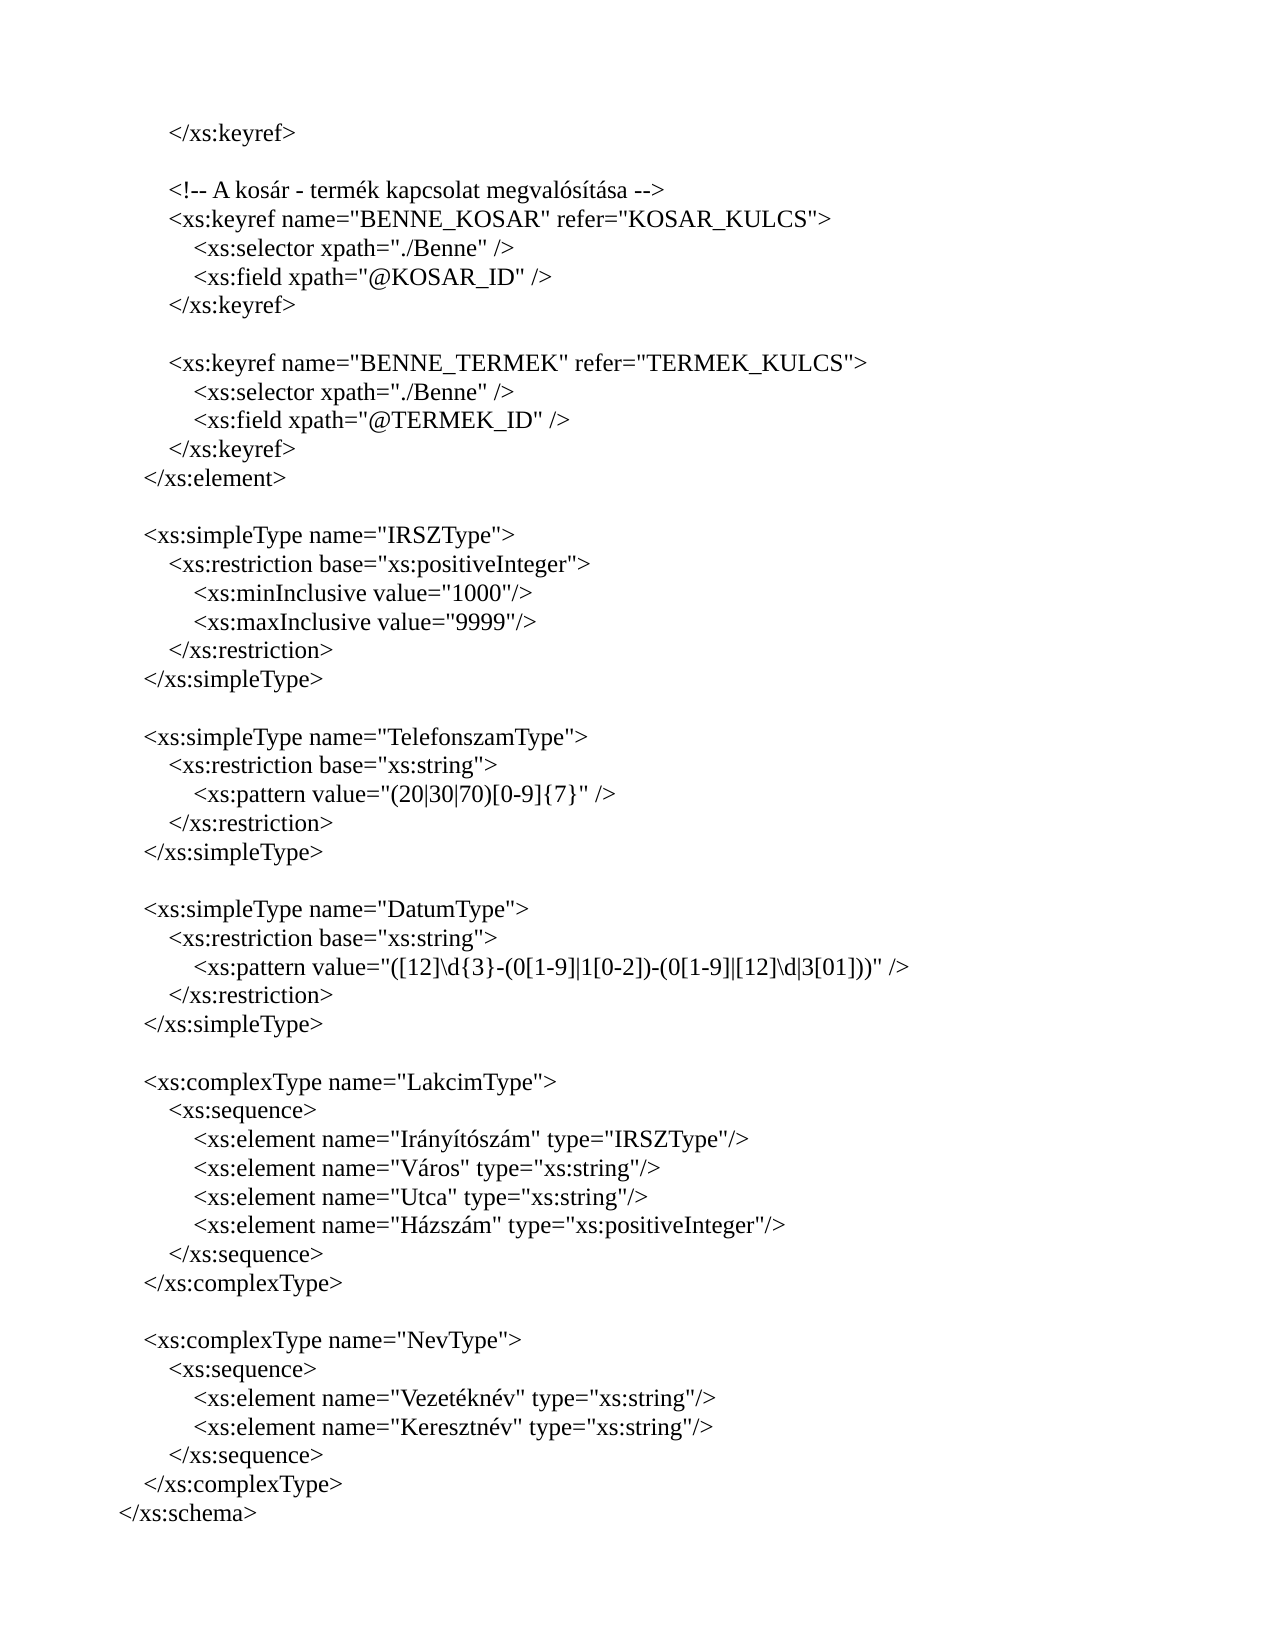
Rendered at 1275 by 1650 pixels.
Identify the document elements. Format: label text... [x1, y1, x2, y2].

text </xs:simpleType> [118, 1009, 1157, 1038]
text <xs:element name="Vezetéknév" type="xs:string"/> [118, 1383, 1157, 1412]
text <xs:simpleType name="TelefonszamType"> [118, 722, 1157, 751]
text </xs:restriction> [118, 981, 1157, 1009]
text </xs:simpleType> [118, 664, 1157, 693]
text <xs:keyref name="BENNE_KOSAR" refer="KOSAR_KULCS"> [118, 204, 1157, 233]
text </xs:complexType> [118, 1469, 1157, 1498]
text <xs:element name="Házszám" type="xs:positiveInteger"/> [118, 1211, 1157, 1239]
text </xs:keyref> [118, 118, 1157, 147]
text <xs:field xpath="@TERMEK_ID" /> [118, 406, 1157, 434]
text <xs:keyref name="BENNE_TERMEK" refer="TERMEK_KULCS"> [118, 348, 1157, 377]
text <xs:pattern value="(20|30|70)[0-9]{7}" /> [118, 779, 1157, 808]
text </xs:element> [118, 463, 1157, 492]
text </xs:sequence> [118, 1239, 1157, 1268]
text </xs:restriction> [118, 808, 1157, 837]
text <xs:restriction base="xs:string"> [118, 923, 1157, 952]
text <xs:simpleType name="DatumType"> [118, 894, 1157, 923]
text <!-- A kosár - termék kapcsolat megvalósítása --> [118, 176, 1157, 204]
text <xs:field xpath="@KOSAR_ID" /> [118, 262, 1157, 291]
text </xs:sequence> [118, 1441, 1157, 1469]
text </xs:restriction> [118, 636, 1157, 664]
text <xs:simpleType name="IRSZType"> [118, 521, 1157, 549]
text <xs:sequence> [118, 1096, 1157, 1124]
text <xs:complexType name="LakcimType"> [118, 1067, 1157, 1096]
text </xs:keyref> [118, 434, 1157, 463]
text <xs:element name="Irányítószám" type="IRSZType"/> [118, 1124, 1157, 1153]
text </xs:complexType> [118, 1268, 1157, 1297]
text <xs:selector xpath="./Benne" /> [118, 377, 1157, 406]
text <xs:element name="Keresztnév" type="xs:string"/> [118, 1412, 1157, 1441]
text <xs:pattern value="([12]\d{3}-(0[1-9]|1[0-2])-(0[1-9]|[12]\d|3[01]))" /> [118, 952, 1157, 981]
text <xs:maxInclusive value="9999"/> [118, 607, 1157, 636]
text </xs:simpleType> [118, 837, 1157, 866]
text <xs:element name="Város" type="xs:string"/> [118, 1153, 1157, 1182]
text <xs:restriction base="xs:string"> [118, 751, 1157, 779]
text <xs:selector xpath="./Benne" /> [118, 233, 1157, 262]
text </xs:keyref> [118, 291, 1157, 319]
text <xs:minInclusive value="1000"/> [118, 578, 1157, 607]
text <xs:element name="Utca" type="xs:string"/> [118, 1182, 1157, 1211]
text <xs:sequence> [118, 1354, 1157, 1383]
text <xs:complexType name="NevType"> [118, 1326, 1157, 1354]
text </xs:schema> [118, 1498, 1157, 1527]
text <xs:restriction base="xs:positiveInteger"> [118, 549, 1157, 578]
